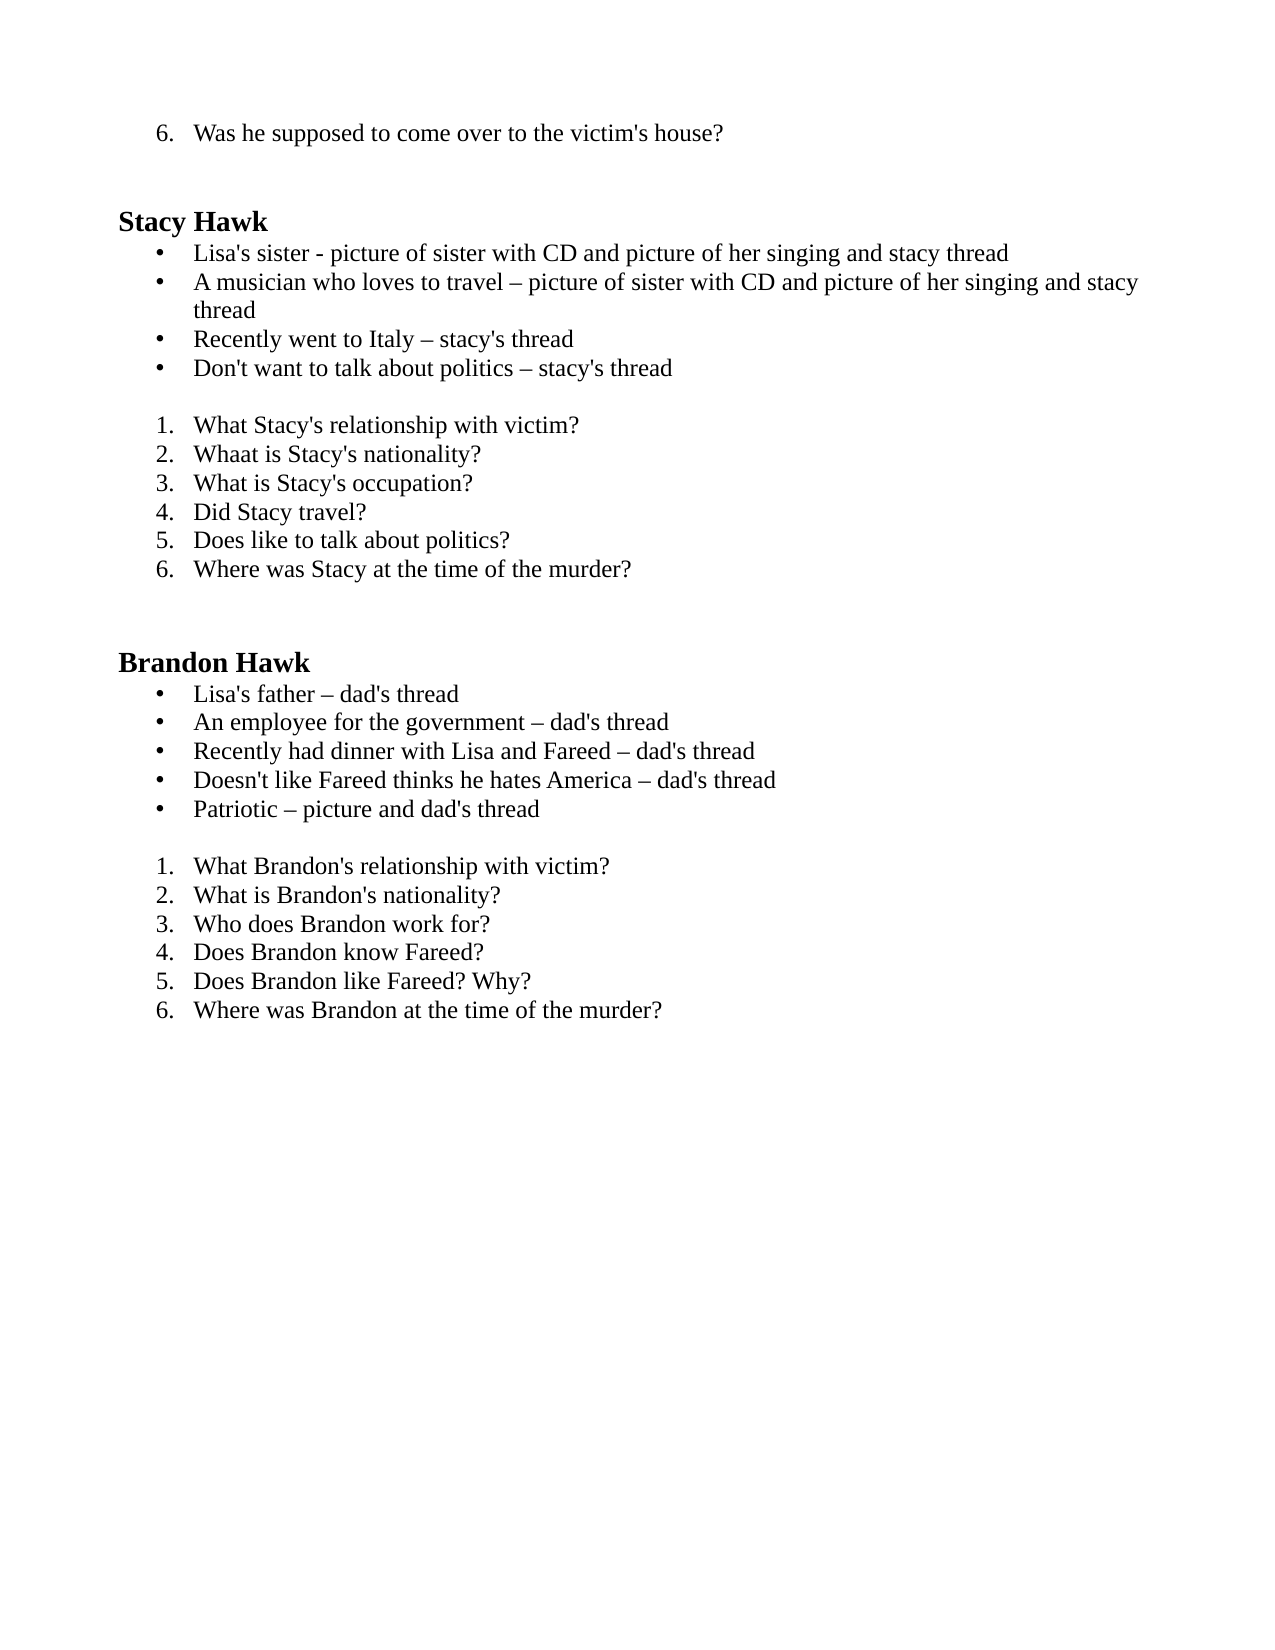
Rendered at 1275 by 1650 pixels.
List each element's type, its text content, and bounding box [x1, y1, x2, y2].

list Lisa's sister - picture of sister with CD and picture of her singing and stacy thread [156, 238, 1157, 267]
list Where was Brandon at the time of the murder? [156, 995, 1157, 1024]
list Did Stacy travel? [156, 497, 1157, 525]
text Brandon Hawk [118, 645, 1157, 679]
list Was he supposed to come over to the victim's house? [156, 118, 1157, 147]
list Don't want to talk about politics – stacy's thread [156, 353, 1157, 382]
list What Brandon's relationship with victim? [156, 851, 1157, 880]
list Does Brandon like Fareed? Why? [156, 966, 1157, 995]
text Stacy Hawk [118, 204, 1157, 238]
list Whaat is Stacy's nationality? [156, 439, 1157, 468]
list Where was Stacy at the time of the murder? [156, 554, 1157, 583]
list What is Stacy's occupation? [156, 468, 1157, 497]
list Who does Brandon work for? [156, 909, 1157, 937]
list Does like to talk about politics? [156, 525, 1157, 554]
list An employee for the government – dad's thread [156, 707, 1157, 736]
list What is Brandon's nationality? [156, 880, 1157, 909]
list Recently went to Italy – stacy's thread [156, 324, 1157, 353]
list Doesn't like Fareed thinks he hates America – dad's thread [156, 765, 1157, 794]
list Lisa's father – dad's thread [156, 679, 1157, 707]
list What Stacy's relationship with victim? [156, 410, 1157, 439]
list Does Brandon know Fareed? [156, 937, 1157, 966]
list Recently had dinner with Lisa and Fareed – dad's thread [156, 736, 1157, 765]
list A musician who loves to travel – picture of sister with CD and picture of her singing and stacy thread [156, 267, 1157, 324]
list Patriotic – picture and dad's thread [156, 794, 1157, 822]
